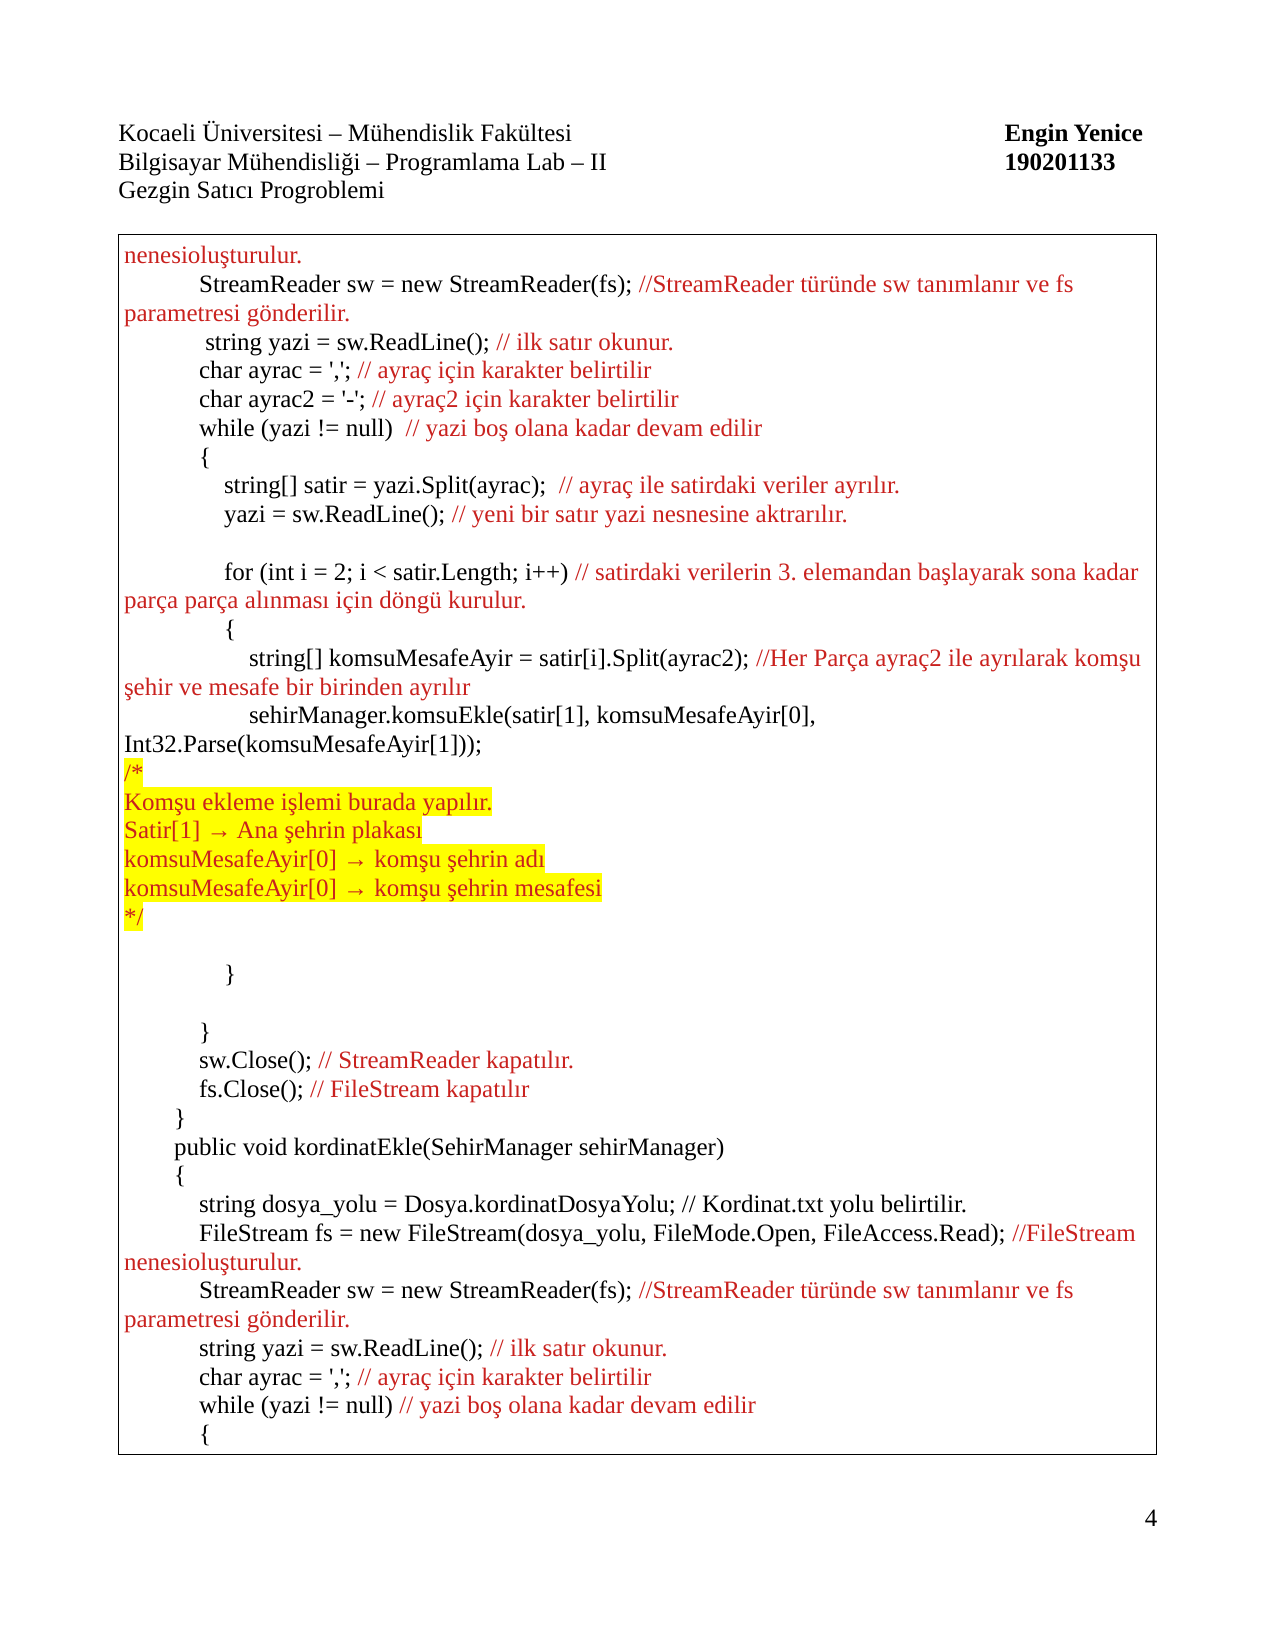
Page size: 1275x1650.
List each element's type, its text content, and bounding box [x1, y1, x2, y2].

table_header nenesioluşturulur. StreamReader sw = new StreamReader(fs); //StreamReader türünde sw tanımlanır ve fs parametresi gönderilir. string yazi = sw.ReadLine(); // ilk satır okunur. char ayrac = ','; // ayraç için karakter belirtilir char ayrac2 = '-'; // ayraç2 için karakter belirtilir while (yazi != null) // yazi boş olana kadar devam edilir { string[] satir = yazi.Split(ayrac); // ayraç ile satirdaki veriler ayrılır. yazi = sw.ReadLine(); // yeni bir satır yazi nesnesine aktrarılır. for (int i = 2; i < satir.Length; i++) // satirdaki verilerin 3. elemandan başlayarak sona kadar parça parça alınması için döngü kurulur. { string[] komsuMesafeAyir = satir[i].Split(ayrac2); //Her Parça ayraç2 ile ayrılarak komşu şehir ve mesafe bir birinden ayrılır sehirManager.komsuEkle(satir[1], komsuMesafeAyir[0], Int32.Parse(komsuMesafeAyir[1])); /* Komşu ekleme işlemi burada yapılır. Satir[1] → Ana şehrin plakası komsuMesafeAyir[0] → komşu şehrin adı komsuMesafeAyir[0] → komşu şehrin mesafesi */ } } sw.Close(); // StreamReader kapatılır. fs.Close(); // FileStream kapatılır } public void kordinatEkle(SehirManager sehirManager) { string dosya_yolu = Dosya.kordinatDosyaYolu; // Kordinat.txt yolu belirtilir. FileStream fs = new FileStream(dosya_yolu, FileMode.Open, FileAccess.Read); //FileStream nenesioluşturulur. StreamReader sw = new StreamReader(fs); //StreamReader türünde sw tanımlanır ve fs parametresi gönderilir. string yazi = sw.ReadLine(); // ilk satır okunur. char ayrac = ','; // ayraç için karakter belirtilir while (yazi != null) // yazi boş olana kadar devam edilir { [119, 235, 1156, 1454]
